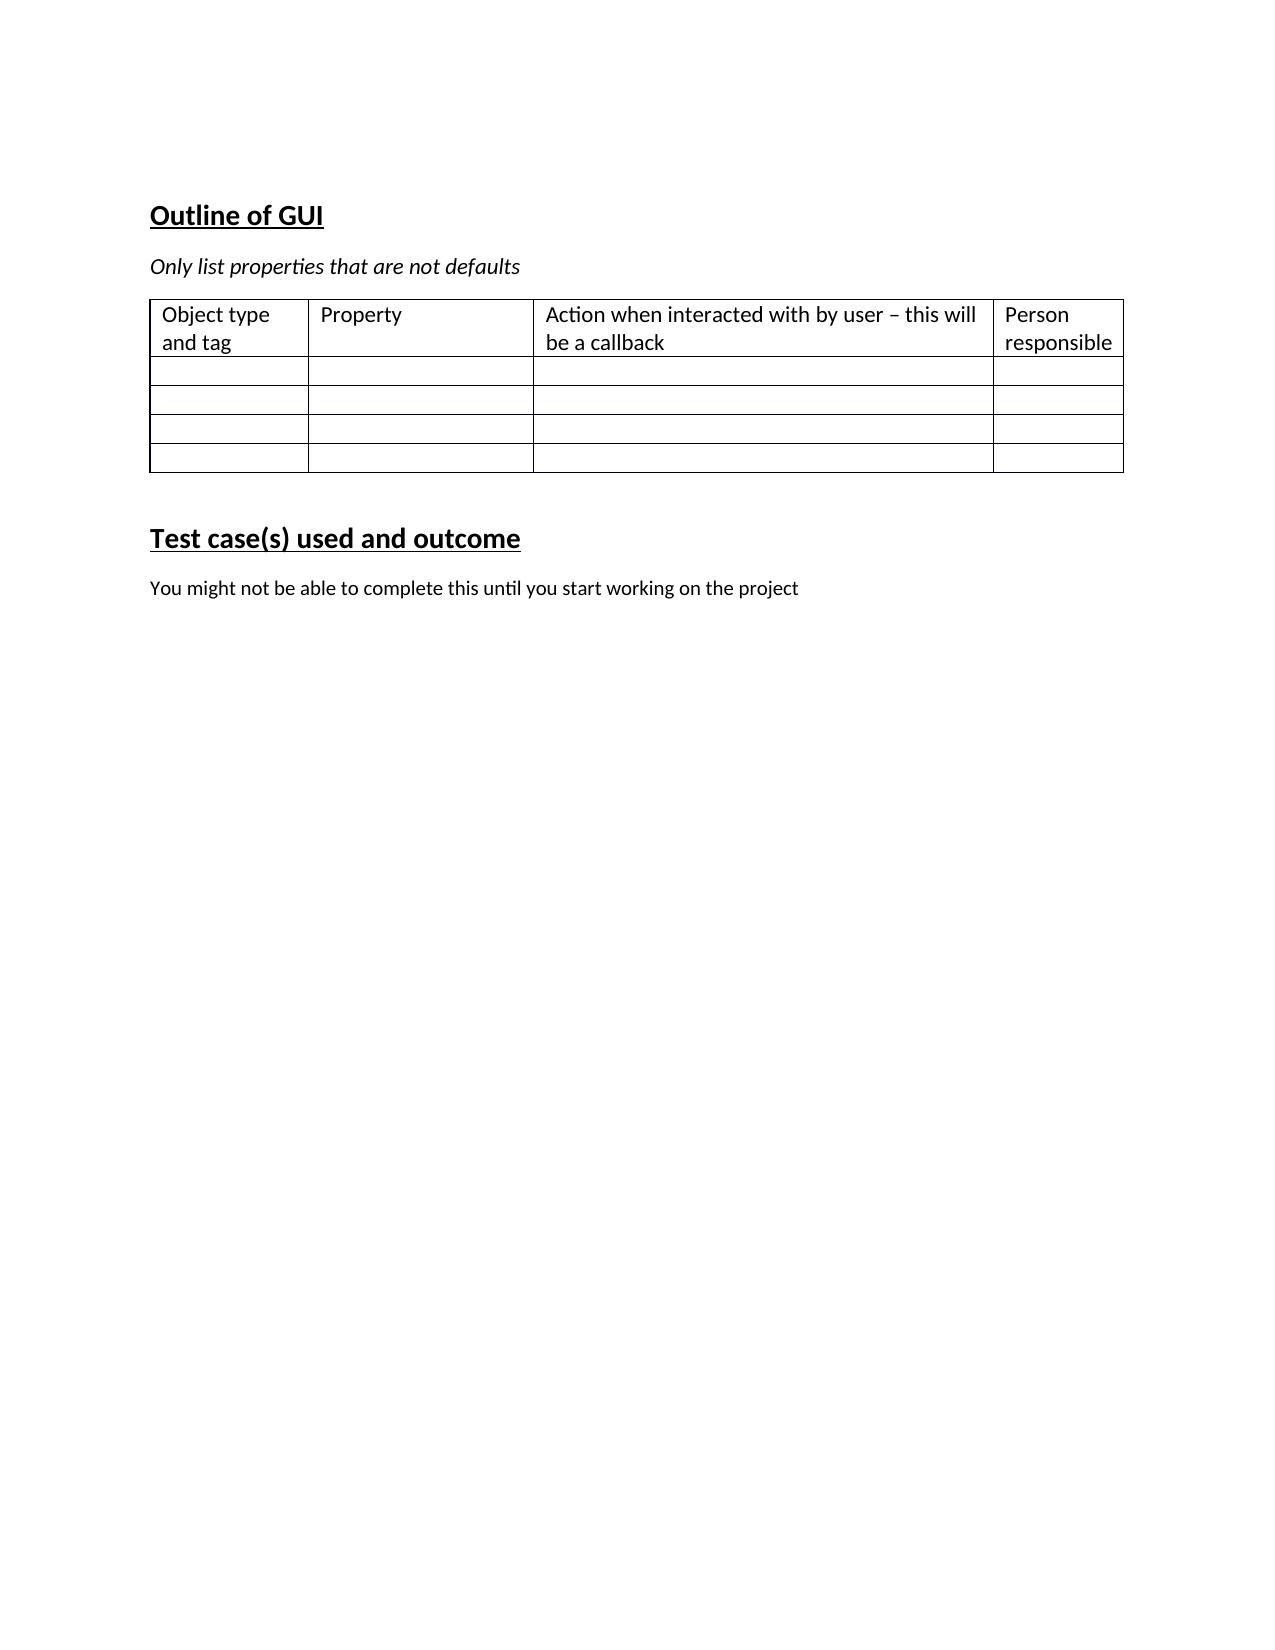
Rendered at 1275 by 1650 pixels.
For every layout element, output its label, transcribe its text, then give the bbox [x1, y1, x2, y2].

table_cell [309, 415, 533, 443]
table_cell [151, 386, 308, 414]
table_cell [994, 444, 1123, 472]
table_cell [994, 386, 1123, 414]
table_cell [994, 415, 1123, 443]
text Test case(s) used and outcome [150, 520, 1125, 556]
text You might not be able to complete this until you start working on the project [150, 575, 1125, 601]
table_cell [534, 415, 993, 443]
table_header Object type and tag [151, 300, 308, 356]
table_cell [534, 357, 993, 385]
text Only list properties that are not defaults [150, 252, 1125, 280]
table_cell [309, 444, 533, 472]
table_cell [151, 357, 308, 385]
table_cell [151, 415, 308, 443]
table_cell [151, 444, 308, 472]
table_cell [309, 357, 533, 385]
table_cell [309, 386, 533, 414]
table_cell [534, 444, 993, 472]
table_header Property [309, 300, 533, 356]
text Outline of GUI [150, 197, 1125, 232]
table_header Person responsible [994, 300, 1123, 356]
table_cell [534, 386, 993, 414]
table_cell [994, 357, 1123, 385]
table_header Action when interacted with by user – this will be a callback [534, 300, 993, 356]
